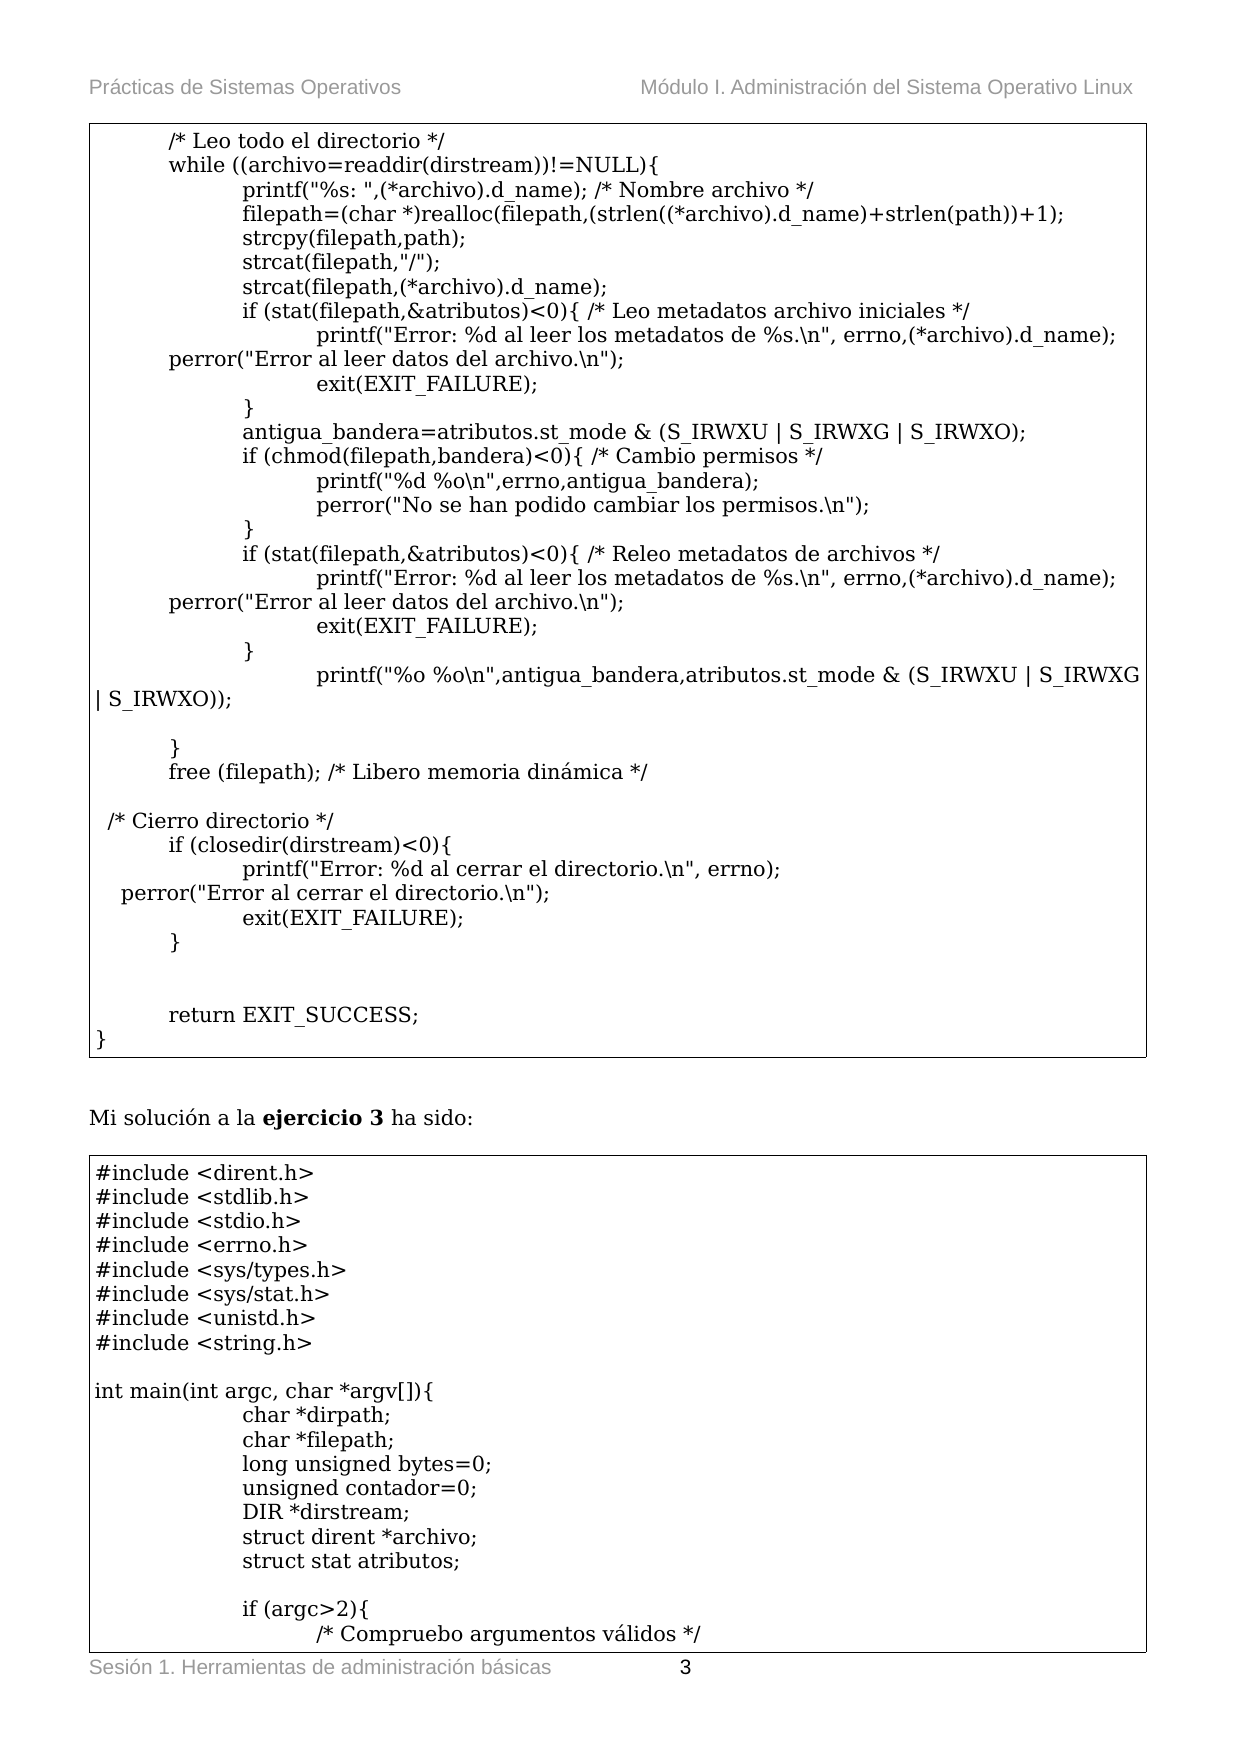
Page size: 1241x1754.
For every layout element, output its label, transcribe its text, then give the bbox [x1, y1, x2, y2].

table_header #include <dirent.h> #include <stdlib.h> #include <stdio.h> #include <errno.h> #include <sys/types.h> #include <sys/stat.h> #include <unistd.h> #include <string.h> int main(int argc, char *argv[]){ char *dirpath; char *filepath; long unsigned bytes=0; unsigned contador=0; DIR *dirstream; struct dirent *archivo; struct stat atributos; if (argc>2){ /* Compruebo argumentos válidos */ [90, 1156, 1146, 1652]
text Mi solución a la ejercicio 3 ha sido: [89, 1106, 1146, 1130]
table_header /* Leo todo el directorio */ while ((archivo=readdir(dirstream))!=NULL){ printf("%s: ",(*archivo).d_name); /* Nombre archivo */ filepath=(char *)realloc(filepath,(strlen((*archivo).d_name)+strlen(path))+1); strcpy(filepath,path); strcat(filepath,"/"); strcat(filepath,(*archivo).d_name); if (stat(filepath,&atributos)<0){ /* Leo metadatos archivo iniciales */ printf("Error: %d al leer los metadatos de %s.\n", errno,(*archivo).d_name); perror("Error al leer datos del archivo.\n"); exit(EXIT_FAILURE); } antigua_bandera=atributos.st_mode & (S_IRWXU | S_IRWXG | S_IRWXO); if (chmod(filepath,bandera)<0){ /* Cambio permisos */ printf("%d %o\n",errno,antigua_bandera); perror("No se han podido cambiar los permisos.\n"); } if (stat(filepath,&atributos)<0){ /* Releo metadatos de archivos */ printf("Error: %d al leer los metadatos de %s.\n", errno,(*archivo).d_name); perror("Error al leer datos del archivo.\n"); exit(EXIT_FAILURE); } printf("%o %o\n",antigua_bandera,atributos.st_mode & (S_IRWXU | S_IRWXG | S_IRWXO)); } free (filepath); /* Libero memoria dinámica */ /* Cierro directorio */ if (closedir(dirstream)<0){ printf("Error: %d al cerrar el directorio.\n", errno); perror("Error al cerrar el directorio.\n"); exit(EXIT_FAILURE); } return EXIT_SUCCESS; } [90, 124, 1146, 1057]
